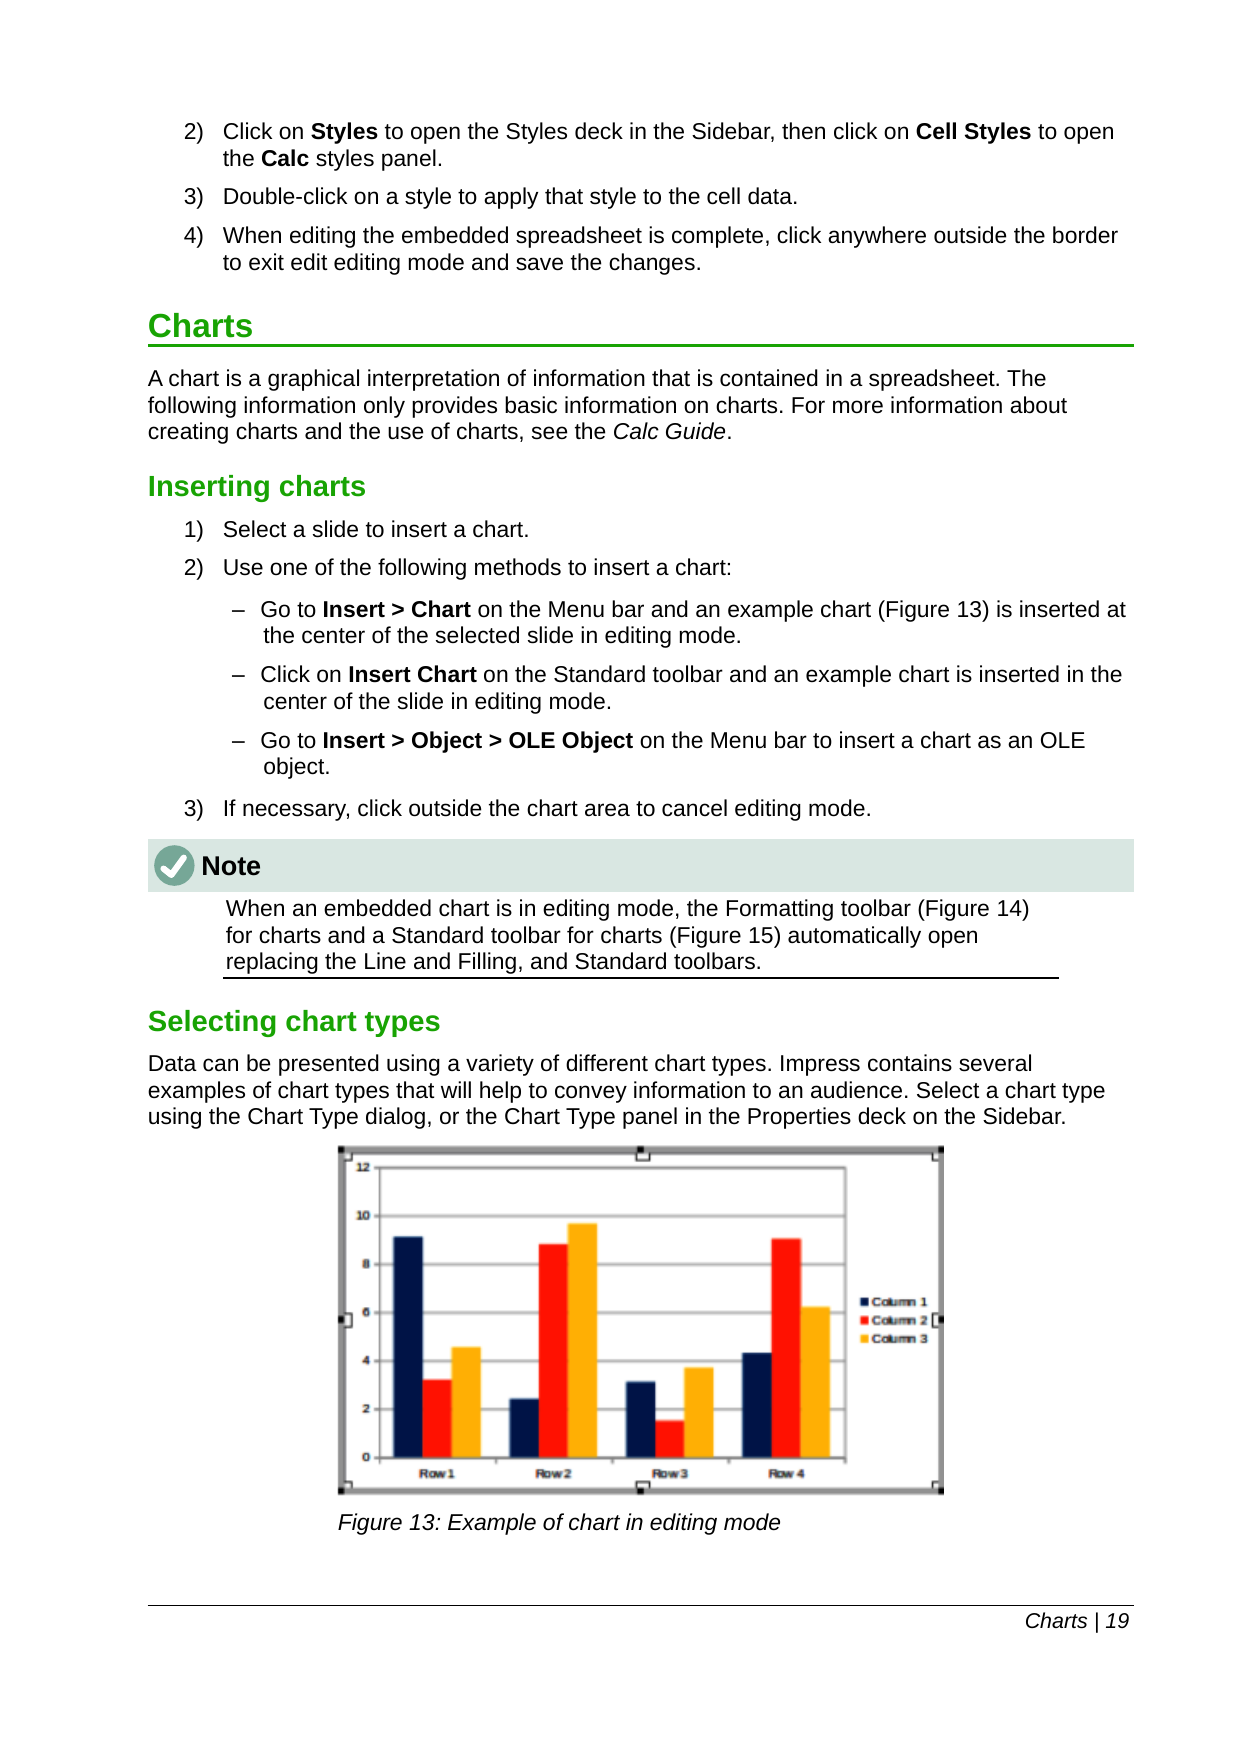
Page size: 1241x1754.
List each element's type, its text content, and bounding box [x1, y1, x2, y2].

text When an embedded chart is in editing mode, the Formatting toolbar (Figure 14) for charts and a Standard toolbar for charts (Figure 15) automatically open replacing the Line and Filling, and Standard toolbars. [223, 892, 1059, 977]
list Use one of the following methods to insert a chart: [204, 554, 1134, 581]
list Go to Insert > Chart on the Menu bar and an example chart (Figure 13) is inserted at the center of the selected slide in editing mode. [229, 593, 1134, 649]
picture [337, 1142, 944, 1497]
list Double-click on a style to apply that style to the cell data. [204, 183, 1134, 210]
subtitle Charts [148, 306, 1134, 344]
text Data can be presented using a variety of different chart types. Impress contains several examples of chart types that will help to convey information to an audience. Select a chart type using the Chart Type dialog, or the Chart Type panel in the Properties deck on the Sidebar. [148, 1050, 1134, 1129]
list Click on Styles to open the Styles deck in the Sidebar, then click on Cell Styles to open the Calc styles panel. [204, 118, 1134, 171]
subtitle Selecting chart types [148, 1004, 1134, 1038]
subtitle Note [148, 839, 1134, 892]
list If necessary, click outside the chart area to cancel editing mode. [204, 795, 1134, 821]
list Click on Insert Chart on the Standard toolbar and an example chart is inserted in the center of the slide in editing mode. [229, 658, 1134, 714]
list Go to Insert > Object > OLE Object on the Menu bar to insert a chart as an OLE object. [229, 724, 1134, 782]
list Select a slide to insert a chart. [204, 516, 1134, 542]
text A chart is a graphical interpretation of information that is contained in a spreadsheet. The following information only provides basic information on charts. For more information about creating charts and the use of charts, see the Calc Guide. [148, 365, 1134, 444]
subtitle Inserting charts [148, 469, 1134, 503]
list When editing the embedded spreadsheet is complete, click anywhere outside the border to exit edit editing mode and save the changes. [204, 222, 1134, 275]
text Figure 13: Example of chart in editing mode [338, 1509, 944, 1536]
